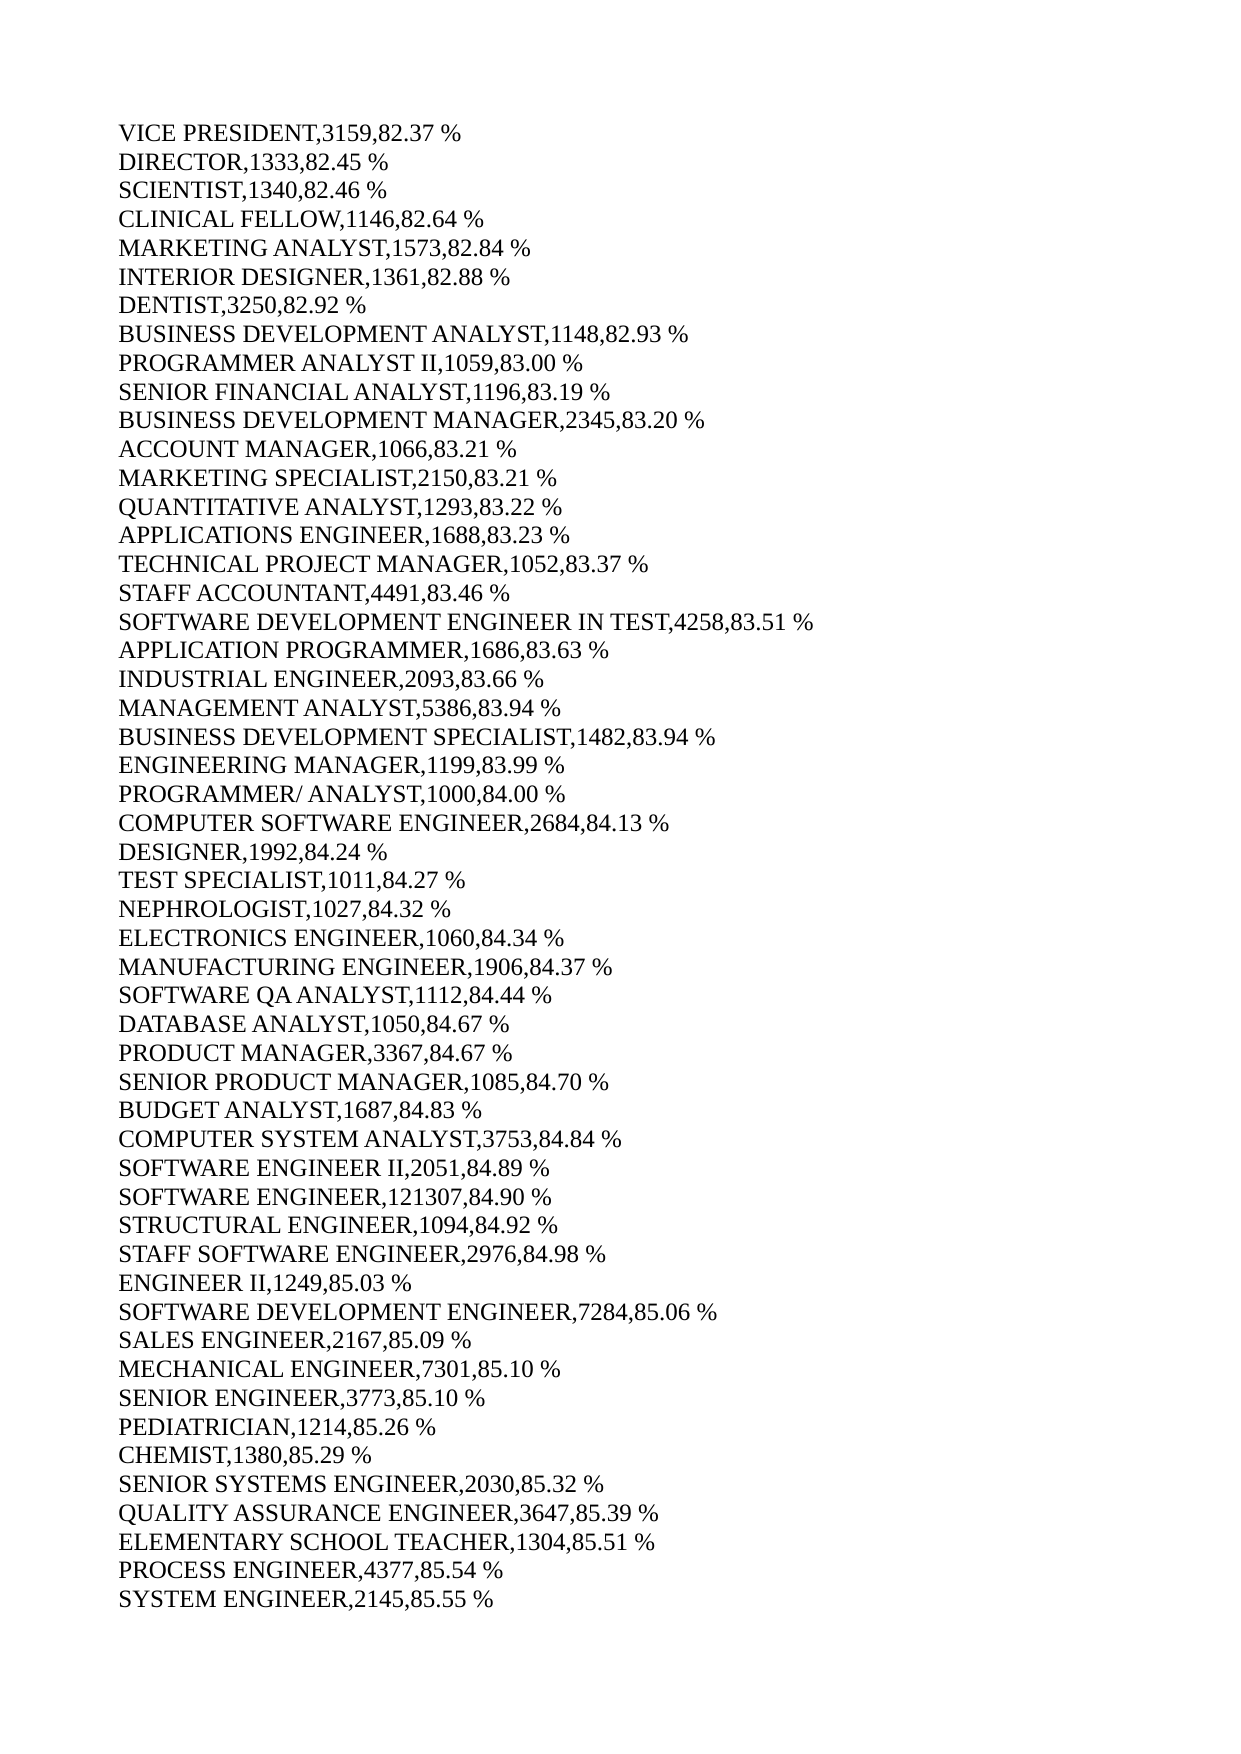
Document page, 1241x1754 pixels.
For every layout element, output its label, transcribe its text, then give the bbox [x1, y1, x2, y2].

text DIRECTOR,1333,82.45 % [118, 147, 1122, 176]
text SENIOR SYSTEMS ENGINEER,2030,85.32 % [118, 1469, 1122, 1498]
text SALES ENGINEER,2167,85.09 % [118, 1326, 1122, 1354]
text PROGRAMMER ANALYST II,1059,83.00 % [118, 348, 1122, 377]
text MARKETING SPECIALIST,2150,83.21 % [118, 463, 1122, 492]
text STAFF ACCOUNTANT,4491,83.46 % [118, 578, 1122, 607]
text MANUFACTURING ENGINEER,1906,84.37 % [118, 952, 1122, 981]
text DATABASE ANALYST,1050,84.67 % [118, 1009, 1122, 1038]
text SENIOR FINANCIAL ANALYST,1196,83.19 % [118, 377, 1122, 406]
text TEST SPECIALIST,1011,84.27 % [118, 866, 1122, 894]
text PROGRAMMER/ ANALYST,1000,84.00 % [118, 779, 1122, 808]
text ELECTRONICS ENGINEER,1060,84.34 % [118, 923, 1122, 952]
text ENGINEER II,1249,85.03 % [118, 1268, 1122, 1297]
text SOFTWARE ENGINEER II,2051,84.89 % [118, 1153, 1122, 1182]
text MECHANICAL ENGINEER,7301,85.10 % [118, 1354, 1122, 1383]
text STAFF SOFTWARE ENGINEER,2976,84.98 % [118, 1239, 1122, 1268]
text SYSTEM ENGINEER,2145,85.55 % [118, 1584, 1122, 1613]
text QUALITY ASSURANCE ENGINEER,3647,85.39 % [118, 1498, 1122, 1527]
text TECHNICAL PROJECT MANAGER,1052,83.37 % [118, 549, 1122, 578]
text PEDIATRICIAN,1214,85.26 % [118, 1412, 1122, 1441]
text SENIOR ENGINEER,3773,85.10 % [118, 1383, 1122, 1412]
text BUSINESS DEVELOPMENT ANALYST,1148,82.93 % [118, 319, 1122, 348]
text CLINICAL FELLOW,1146,82.64 % [118, 204, 1122, 233]
text PRODUCT MANAGER,3367,84.67 % [118, 1038, 1122, 1067]
text SOFTWARE QA ANALYST,1112,84.44 % [118, 981, 1122, 1009]
text SENIOR PRODUCT MANAGER,1085,84.70 % [118, 1067, 1122, 1096]
text BUDGET ANALYST,1687,84.83 % [118, 1096, 1122, 1124]
text APPLICATIONS ENGINEER,1688,83.23 % [118, 521, 1122, 549]
text SCIENTIST,1340,82.46 % [118, 176, 1122, 204]
text SOFTWARE ENGINEER,121307,84.90 % [118, 1182, 1122, 1211]
text ELEMENTARY SCHOOL TEACHER,1304,85.51 % [118, 1527, 1122, 1556]
text PROCESS ENGINEER,4377,85.54 % [118, 1556, 1122, 1584]
text ACCOUNT MANAGER,1066,83.21 % [118, 434, 1122, 463]
text APPLICATION PROGRAMMER,1686,83.63 % [118, 636, 1122, 664]
text COMPUTER SYSTEM ANALYST,3753,84.84 % [118, 1124, 1122, 1153]
text DESIGNER,1992,84.24 % [118, 837, 1122, 866]
text ENGINEERING MANAGER,1199,83.99 % [118, 751, 1122, 779]
text COMPUTER SOFTWARE ENGINEER,2684,84.13 % [118, 808, 1122, 837]
text BUSINESS DEVELOPMENT SPECIALIST,1482,83.94 % [118, 722, 1122, 751]
text SOFTWARE DEVELOPMENT ENGINEER,7284,85.06 % [118, 1297, 1122, 1326]
text MARKETING ANALYST,1573,82.84 % [118, 233, 1122, 262]
text CHEMIST,1380,85.29 % [118, 1441, 1122, 1469]
text QUANTITATIVE ANALYST,1293,83.22 % [118, 492, 1122, 521]
text SOFTWARE DEVELOPMENT ENGINEER IN TEST,4258,83.51 % [118, 607, 1122, 636]
text VICE PRESIDENT,3159,82.37 % [118, 118, 1122, 147]
text STRUCTURAL ENGINEER,1094,84.92 % [118, 1211, 1122, 1239]
text BUSINESS DEVELOPMENT MANAGER,2345,83.20 % [118, 406, 1122, 434]
text INDUSTRIAL ENGINEER,2093,83.66 % [118, 664, 1122, 693]
text INTERIOR DESIGNER,1361,82.88 % [118, 262, 1122, 291]
text MANAGEMENT ANALYST,5386,83.94 % [118, 693, 1122, 722]
text NEPHROLOGIST,1027,84.32 % [118, 894, 1122, 923]
text DENTIST,3250,82.92 % [118, 291, 1122, 319]
